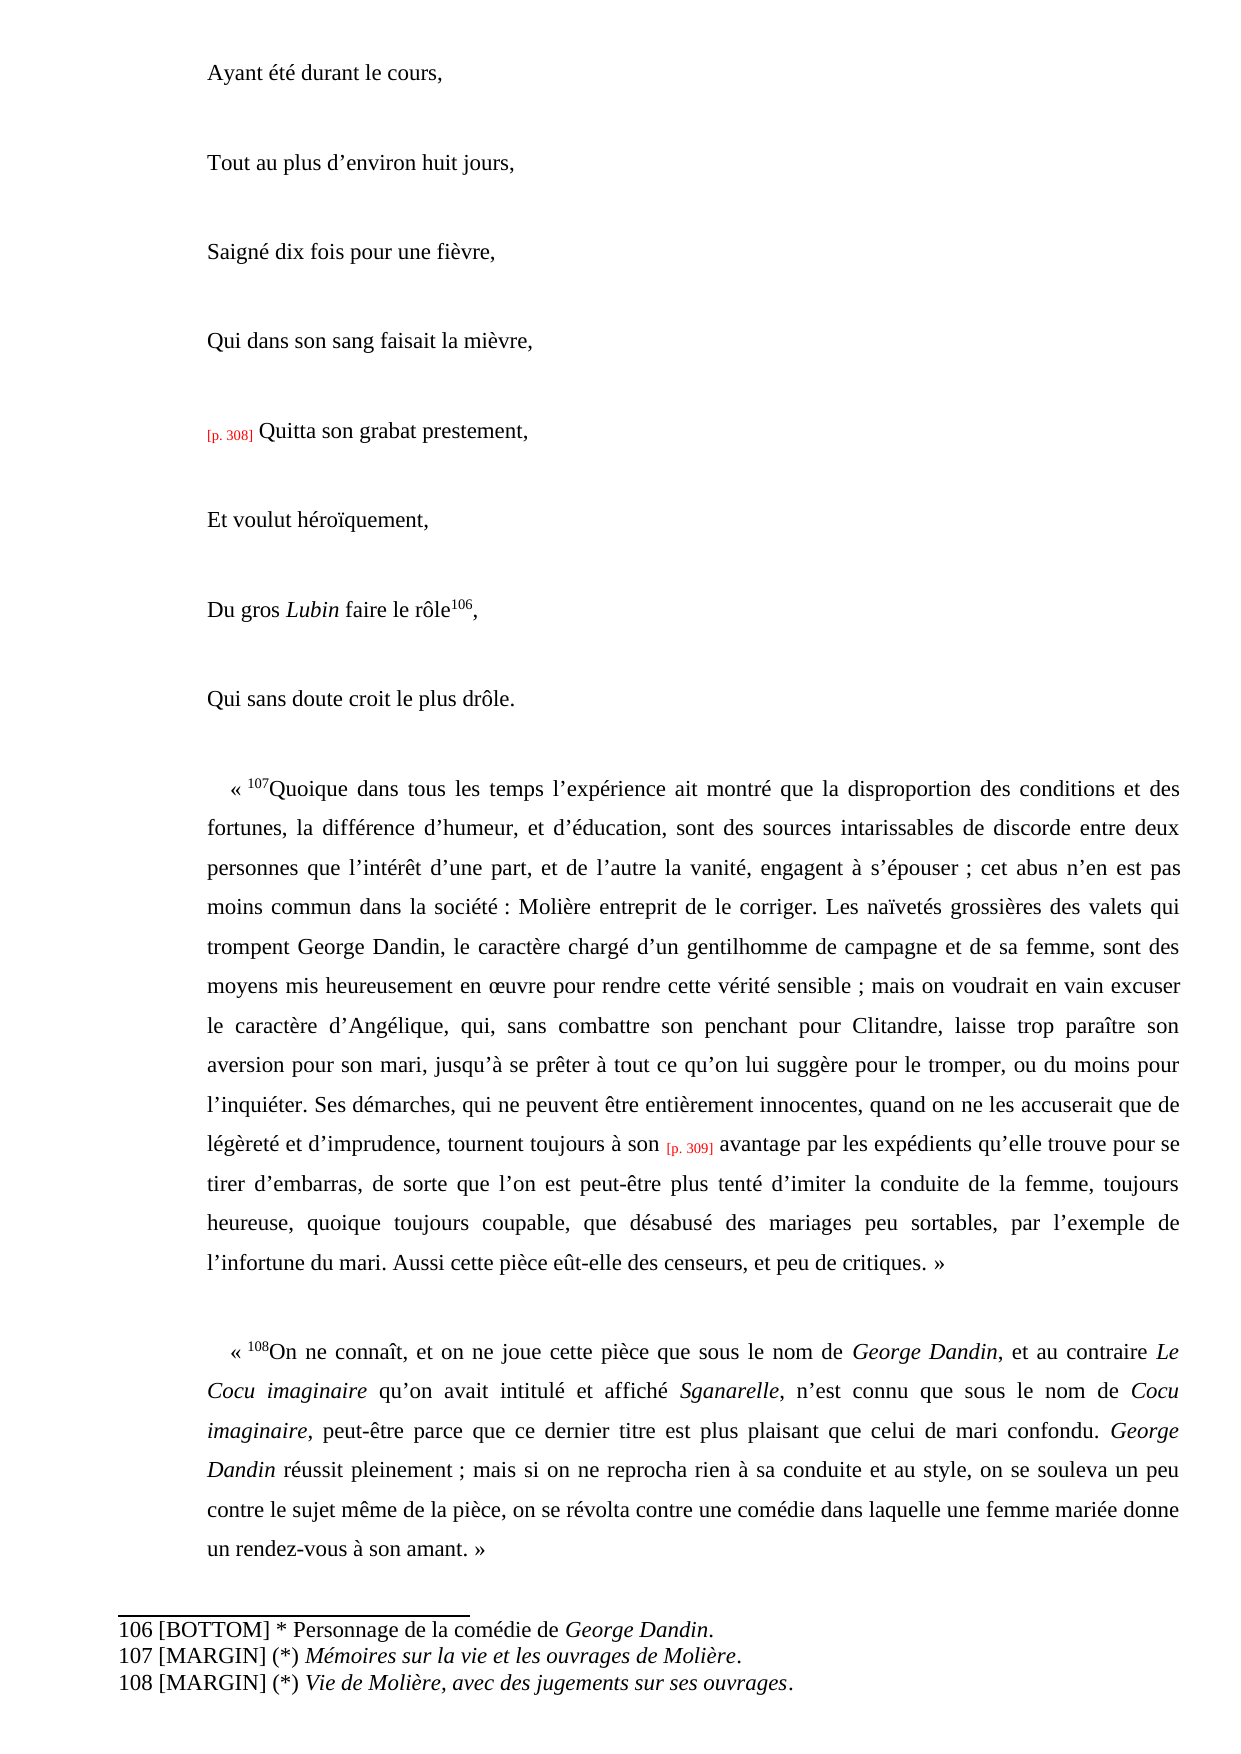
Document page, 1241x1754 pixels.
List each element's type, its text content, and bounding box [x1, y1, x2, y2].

text [MARGIN] (*) Mémoires sur la vie et les ouvrages de Molière. [118, 1642, 1181, 1668]
text « Quoique dans tous les temps l’expérience ait montré que la disproportion des conditions et des fortunes, la différence d’humeur, et d’éducation, sont des sources intarissables de discorde entre deux personnes que l’intérêt d’une part, et de l’autre la vanité, engagent à s’épouser ; cet abus n’en est pas moins commun dans la société : Molière entreprit de le corriger. Les naïvetés grossières des valets qui trompent George Dandin, le caractère chargé d’un gentilhomme de campagne et de sa femme, sont des moyens mis heureusement en œuvre pour rendre cette vérité sensible ; mais on voudrait en vain excuser le caractère d’Angélique, qui, sans combattre son penchant pour Clitandre, laisse trop paraître son aversion pour son mari, jusqu’à se prêter à tout ce qu’on lui suggère pour le tromper, ou du moins pour l’inquiéter. Ses démarches, qui ne peuvent être entièrement innocentes, quand on ne les accuserait que de légèreté et d’imprudence, tournent toujours à son [p. 309] avantage par les expédients qu’elle trouve pour se tirer d’embarras, de sorte que l’on est peut-être plus tenté d’imiter la conduite de la femme, toujours heureuse, quoique toujours coupable, que désabusé des mariages peu sortables, par l’exemple de l’infortune du mari. Aussi cette pièce eût-elle des censeurs, et peu de critiques. » [207, 775, 1181, 1275]
text [BOTTOM] * Personnage de la comédie de George Dandin. [118, 1616, 1181, 1642]
text Ayant été durant le cours, [207, 59, 1181, 85]
text [p. 308] Quitta son grabat prestement, [207, 417, 1181, 443]
text Saigné dix fois pour une fièvre, [207, 238, 1181, 264]
text « On ne connaît, et on ne joue cette pièce que sous le nom de George Dandin, et au contraire Le Cocu imaginaire qu’on avait intitulé et affiché Sganarelle, n’est connu que sous le nom de Cocu imaginaire, peut-être parce que ce dernier titre est plus plaisant que celui de mari confondu. George Dandin réussit pleinement ; mais si on ne reprocha rien à sa conduite et au style, on se souleva un peu contre le sujet même de la pièce, on se révolta contre une comédie dans laquelle une femme mariée donne un rendez-vous à son amant. » [207, 1338, 1181, 1562]
text Qui dans son sang faisait la mièvre, [207, 327, 1181, 354]
text [MARGIN] (*) Vie de Molière, avec des jugements sur ses ouvrages. [118, 1668, 1181, 1695]
text Tout au plus d’environ huit jours, [207, 148, 1181, 175]
text Qui sans doute croit le plus drôle. [207, 685, 1181, 712]
text Et voulut héroïquement, [207, 506, 1181, 533]
text Du gros Lubin faire le rôle, [207, 596, 1181, 622]
